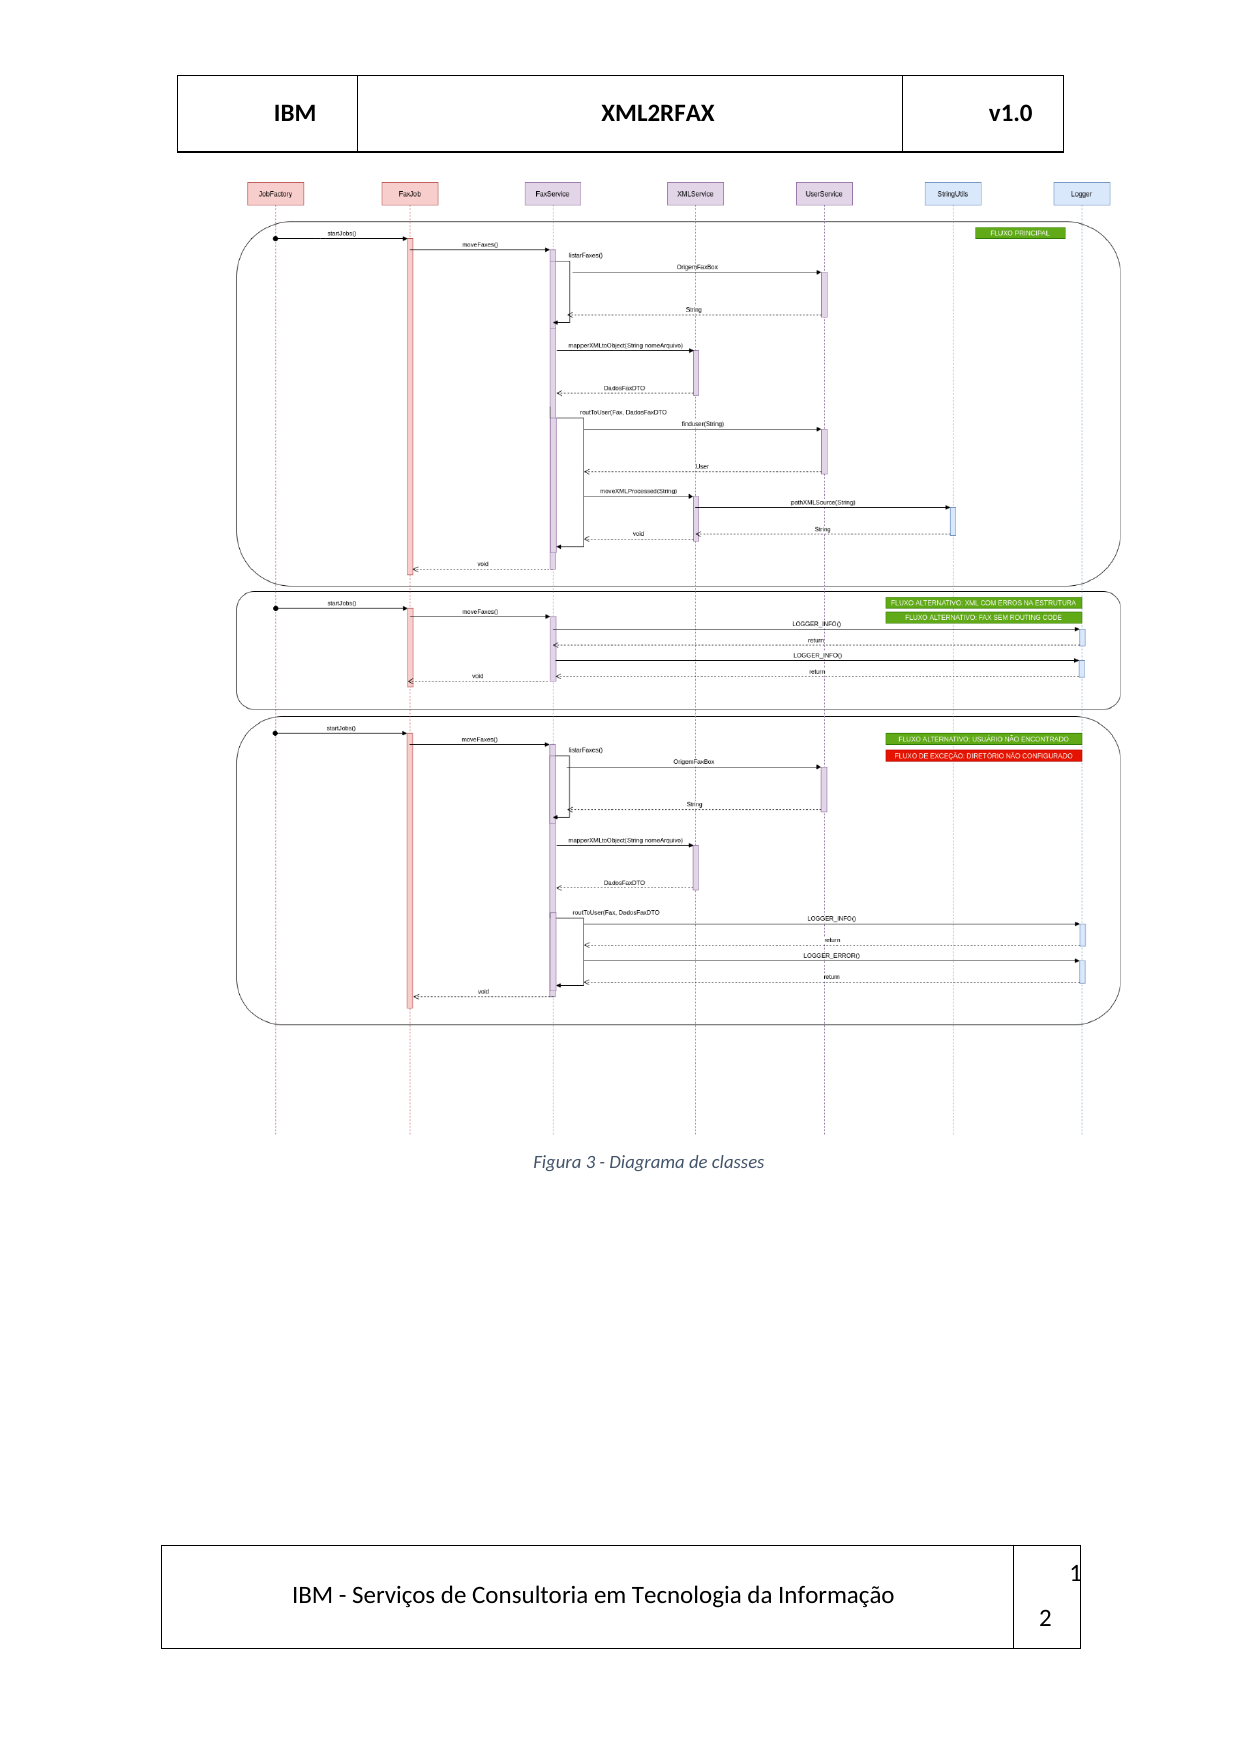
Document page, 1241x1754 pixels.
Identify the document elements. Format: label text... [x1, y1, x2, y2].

text Figura 3 - Diagrama de classes [766, 1150, 1063, 1173]
text Figura 3 - Diagrama de classes [177, 1150, 533, 1173]
